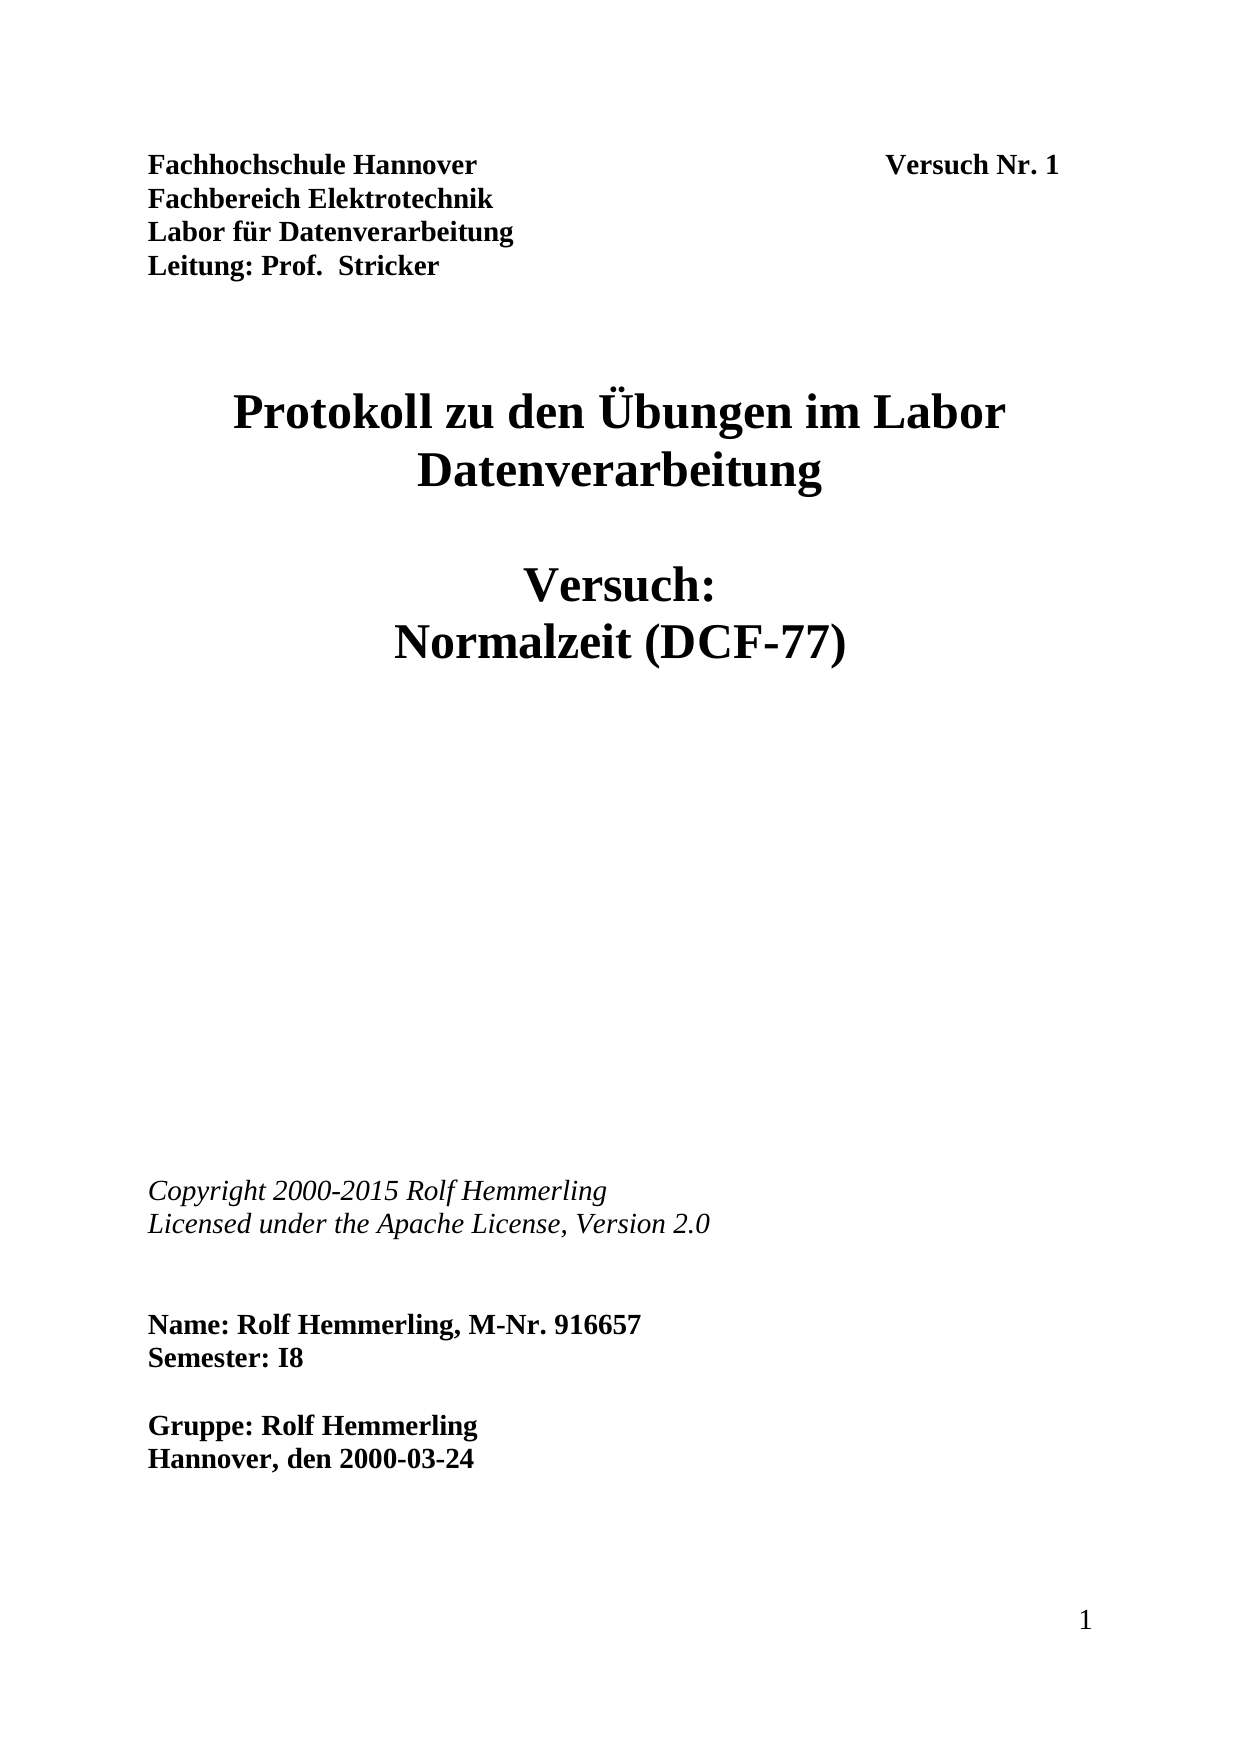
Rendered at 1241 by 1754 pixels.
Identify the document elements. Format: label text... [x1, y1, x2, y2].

text Versuch: [148, 555, 1092, 612]
text Fachhochschule Hannover Versuch Nr. 1 [148, 148, 1092, 181]
text Hannover, den 2000-03-24 [148, 1441, 1092, 1508]
text Normalzeit (DCF-77) [148, 612, 1092, 670]
text Licensed under the Apache License, Version 2.0 [148, 1207, 1092, 1240]
text Copyright 2000-2015 Rolf Hemmerling [148, 1173, 1092, 1207]
text Protokoll zu den Übungen im Labor Datenverarbeitung [148, 382, 1092, 497]
text Gruppe: Rolf Hemmerling [148, 1408, 1092, 1441]
text Leitung: Prof. Stricker [148, 248, 1092, 282]
text Fachbereich Elektrotechnik [148, 181, 1092, 215]
text Name: Rolf Hemmerling, M-Nr. 916657 [148, 1307, 1092, 1341]
text Semester: I8 [148, 1341, 1092, 1374]
text Labor für Datenverarbeitung [148, 215, 1092, 248]
